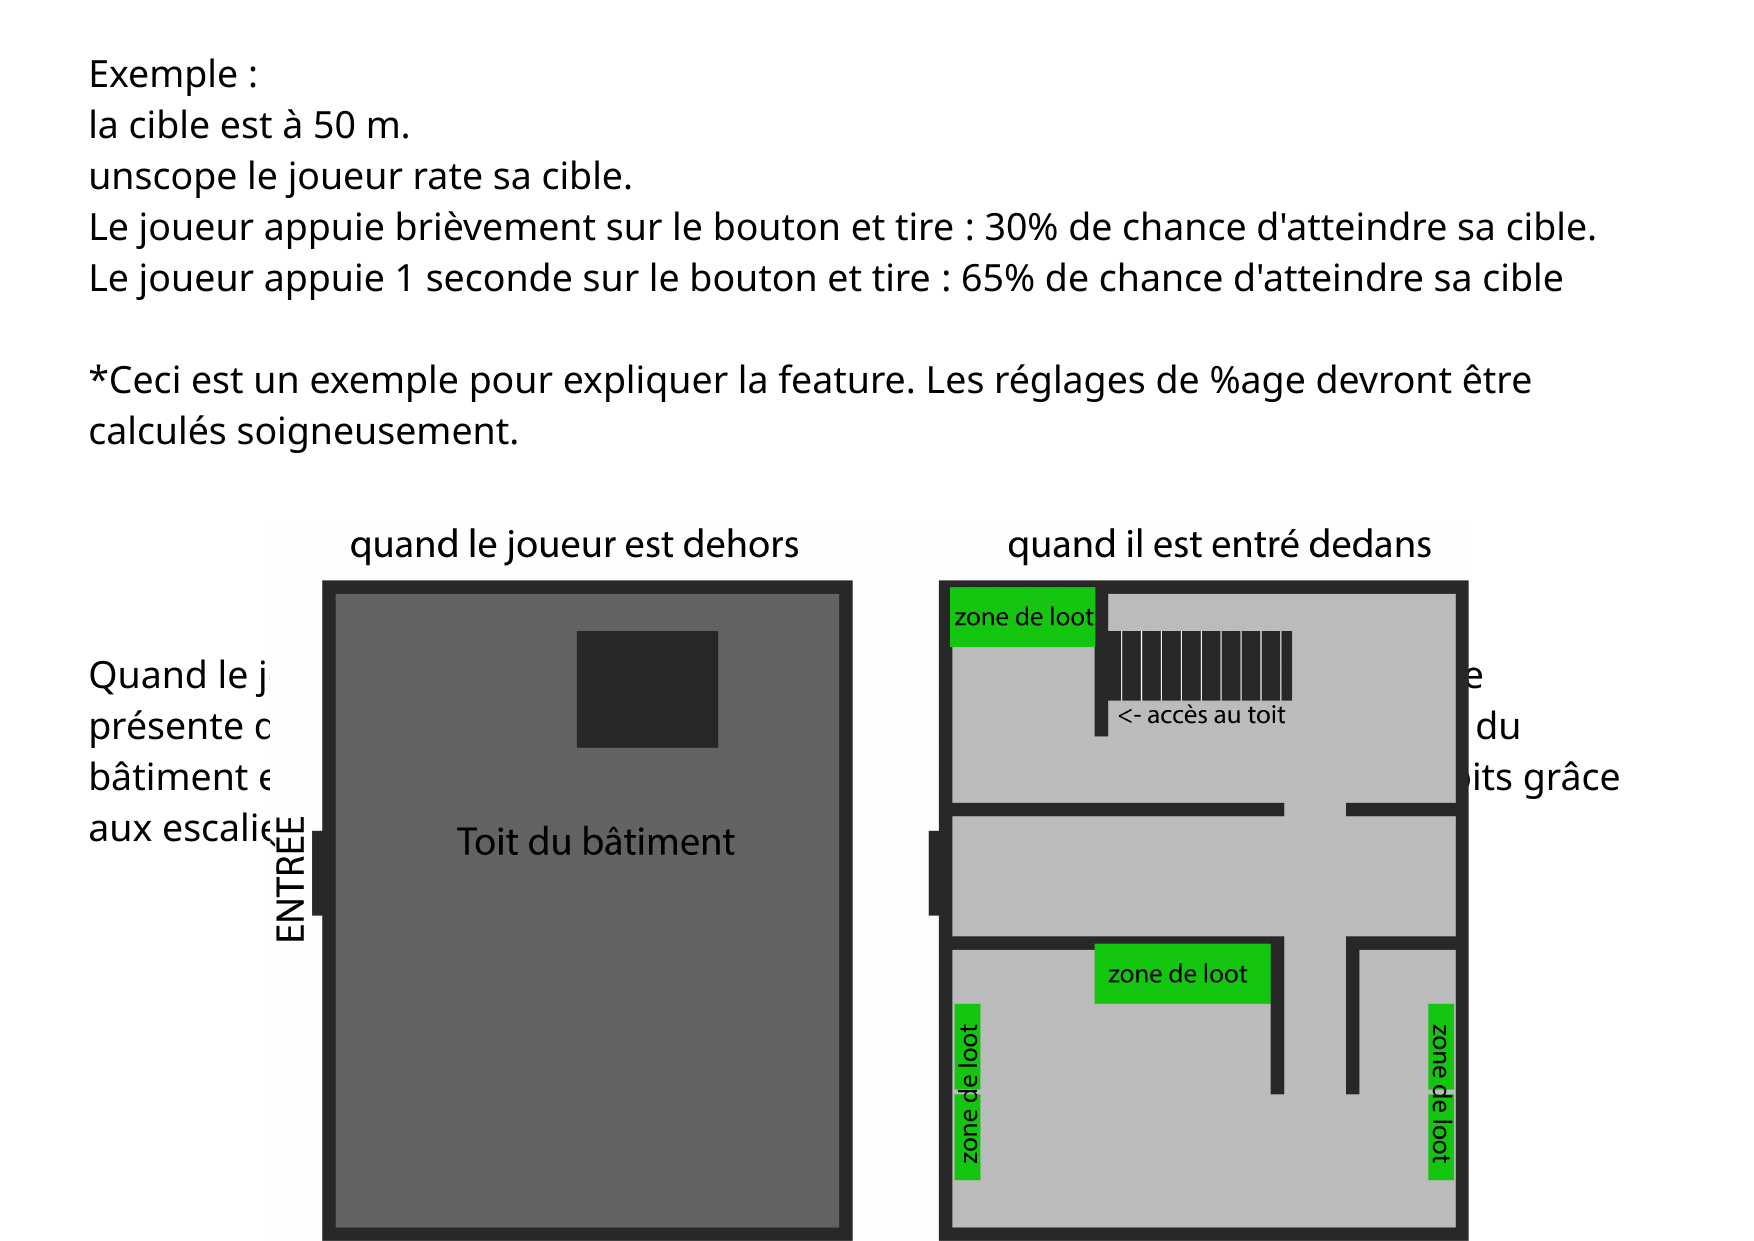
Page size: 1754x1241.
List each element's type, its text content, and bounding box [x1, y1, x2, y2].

text Exemple : [88, 47, 1651, 98]
text Quand le joueur est en dehors d'un bâtiment, il ne voit que son toit. Quand il se présente devant une porte il appuye sur la touche d'action qui le tp àl'intérieur du bâtiment et le toit du bâtiment devient invisible. Le joueur peut atteindre les toits grâce aux escaliers ce qui remet le joueur en mode « outside » le toit ré-apparaît. [1469, 648, 1651, 853]
text unscope le joueur rate sa cible. [88, 149, 1651, 200]
text la cible est à 50 m. [88, 98, 1651, 149]
text BATIMENTS [88, 506, 1651, 620]
picture [270, 523, 1469, 1241]
text *Ceci est un exemple pour expliquer la feature. Les réglages de %age devront être calculés soigneusement. [88, 353, 1651, 455]
text Le joueur appuie 1 seconde sur le bouton et tire : 65% de chance d'atteindre sa cible [88, 251, 1651, 302]
text Le joueur appuie brièvement sur le bouton et tire : 30% de chance d'atteindre sa cible. [88, 200, 1651, 251]
text Quand le joueur est en dehors d'un bâtiment, il ne voit que son toit. Quand il se présente devant une porte il appuye sur la touche d'action qui le tp àl'intérieur du bâtiment et le toit du bâtiment devient invisible. Le joueur peut atteindre les toits grâce aux escaliers ce qui remet le joueur en mode « outside » le toit ré-apparaît. [88, 648, 270, 853]
